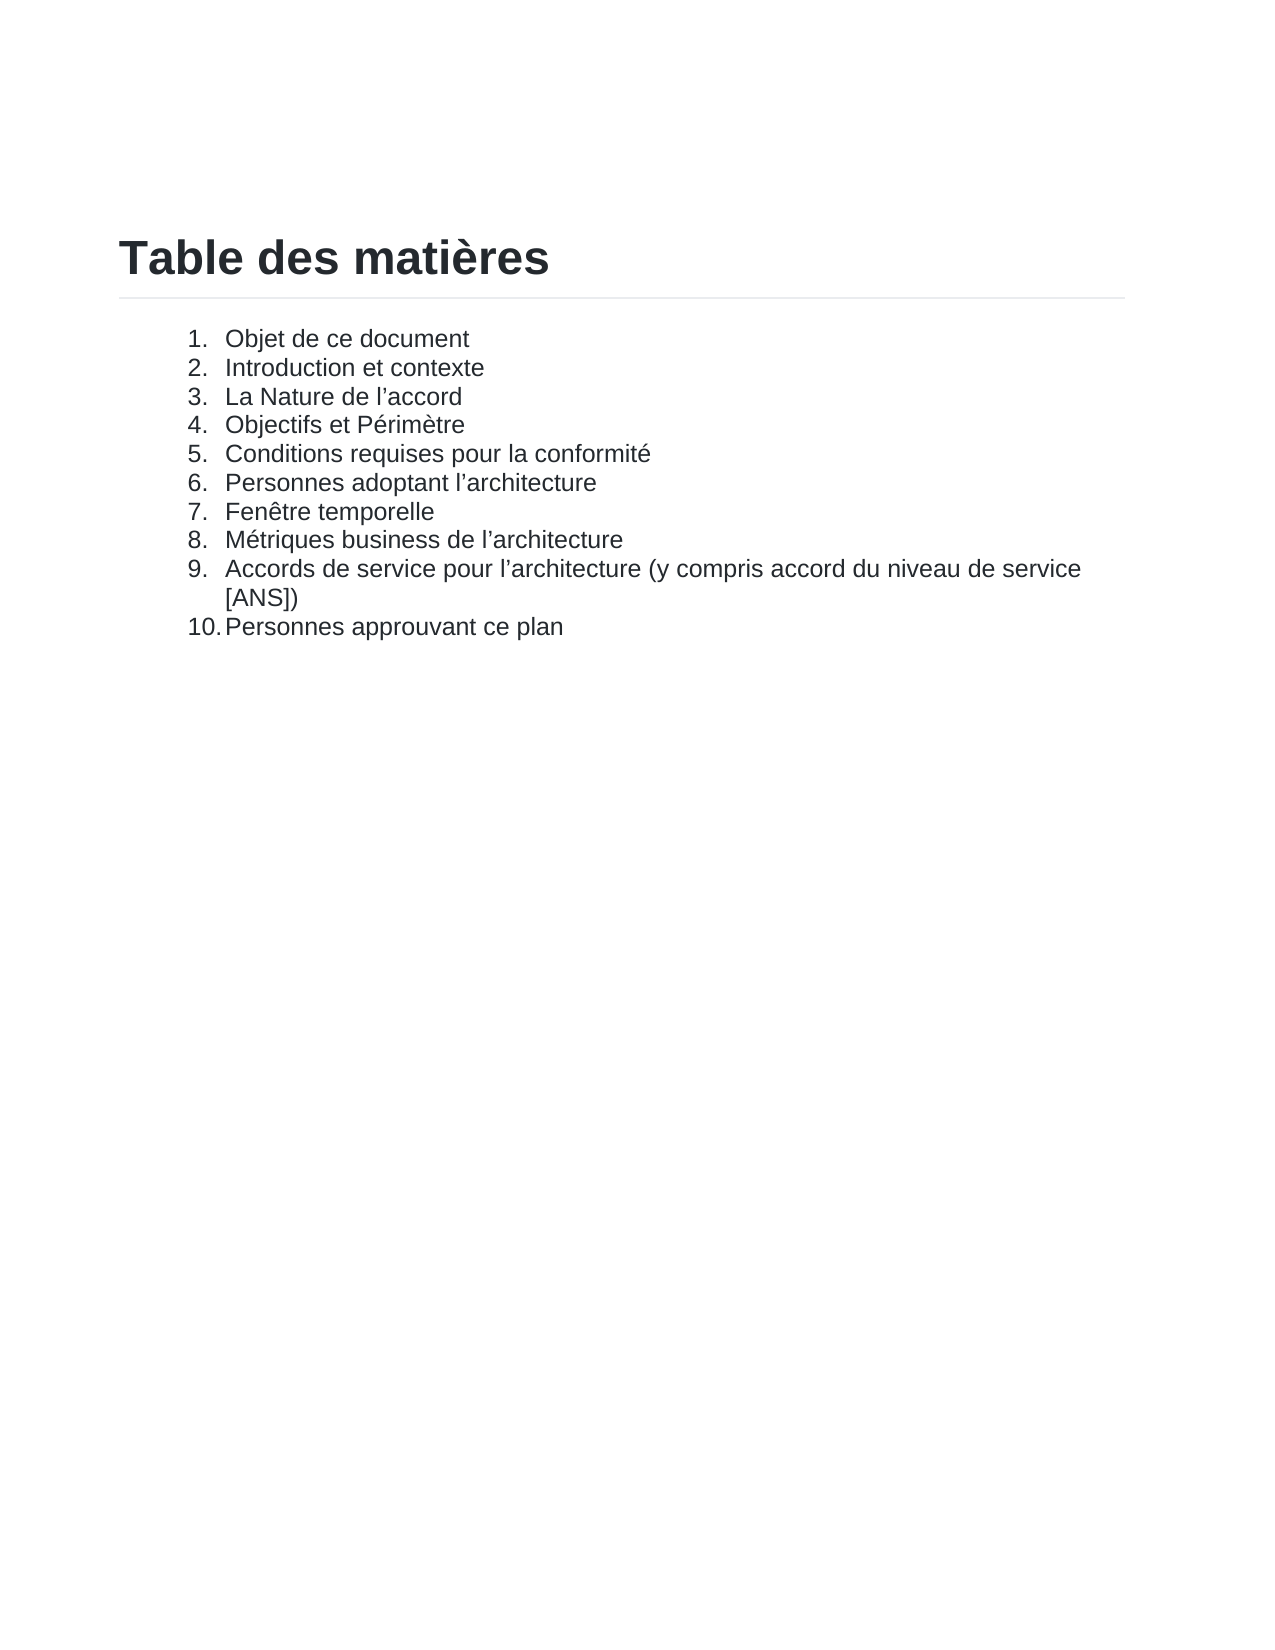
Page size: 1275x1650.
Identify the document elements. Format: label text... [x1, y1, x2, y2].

subtitle Table des matières [119, 230, 1125, 297]
list Objet de ce document [187, 324, 1125, 353]
list Objectifs et Périmètre [187, 410, 1125, 439]
list Conditions requises pour la conformité [187, 439, 1125, 468]
list Personnes approuvant ce plan [187, 611, 1125, 640]
list Introduction et contexte [187, 353, 1125, 381]
list Accords de service pour l’architecture (y compris accord du niveau de service [ANS]) [187, 554, 1125, 611]
list Métriques business de l’architecture [187, 525, 1125, 554]
list La Nature de l’accord [187, 381, 1125, 410]
list Personnes adoptant l’architecture [187, 468, 1125, 496]
list Fenêtre temporelle [187, 496, 1125, 525]
